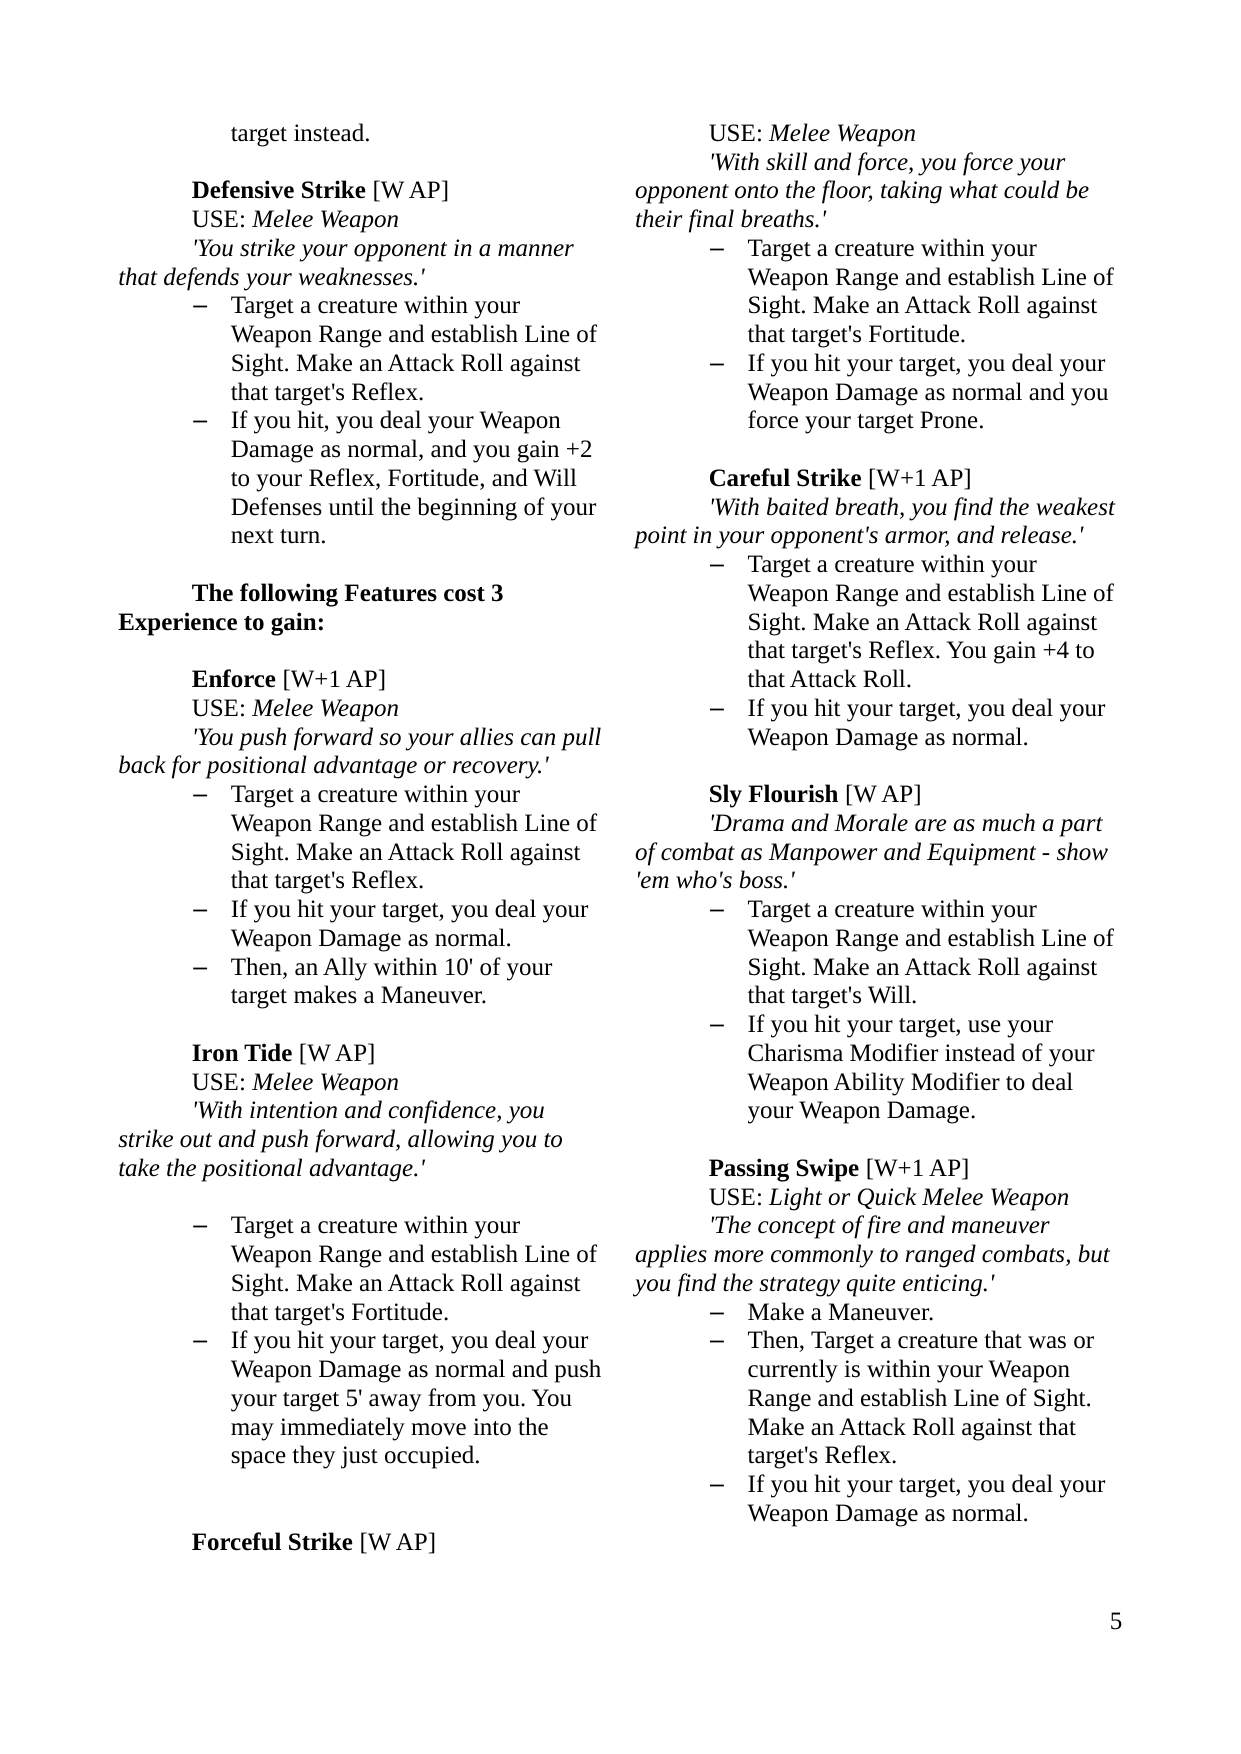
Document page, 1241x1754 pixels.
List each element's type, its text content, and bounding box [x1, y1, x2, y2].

text 'With skill and force, you force your opponent onto the floor, taking what could be their final breaths.' [635, 147, 1122, 233]
list Make a Maneuver. [710, 1297, 1122, 1326]
list Target a creature within your Weapon Range and establish Line of Sight. Make an Attack Roll against that target's Fortitude. [193, 1211, 605, 1326]
text Defensive Strike [W AP] [118, 176, 605, 204]
list Target a creature within your Weapon Range and establish Line of Sight. Make an Attack Roll against that target's Will. [710, 894, 1122, 1009]
list If you hit your target, you deal your Weapon Damage as normal and you force your target Prone. [710, 348, 1122, 434]
text USE: Light or Quick Melee Weapon [635, 1182, 1122, 1211]
text USE: Melee Weapon [118, 204, 605, 233]
text Sly Flourish [W AP] [635, 779, 1122, 808]
text The following Features cost 3 Experience to gain: [118, 578, 605, 636]
list If you hit your target, you deal your Weapon Damage as normal and push your target 5' away from you. You may immediately move into the space they just occupied. [193, 1326, 605, 1469]
text 'You strike your opponent in a manner that defends your weaknesses.' [118, 233, 605, 291]
list If you hit your target, use your Charisma Modifier instead of your Weapon Ability Modifier to deal your Weapon Damage. [710, 1009, 1122, 1124]
list Target a creature within your Weapon Range and establish Line of Sight. Make an Attack Roll against that target's Reflex. [193, 779, 605, 894]
list target instead. [193, 118, 605, 147]
text 'With intention and confidence, you strike out and push forward, allowing you to take the positional advantage.' [118, 1096, 605, 1182]
text USE: Melee Weapon [635, 118, 1122, 147]
text USE: Melee Weapon [118, 693, 605, 722]
list If you hit your target, you deal your Weapon Damage as normal. [710, 1469, 1122, 1527]
text Iron Tide [W AP] [118, 1038, 605, 1067]
list Target a creature within your Weapon Range and establish Line of Sight. Make an Attack Roll against that target's Fortitude. [710, 233, 1122, 348]
list Target a creature within your Weapon Range and establish Line of Sight. Make an Attack Roll against that target's Reflex. You gain +4 to that Attack Roll. [710, 549, 1122, 693]
text 'You push forward so your allies can pull back for positional advantage or recovery.' [118, 722, 605, 779]
text Forceful Strike [W AP] [118, 1527, 605, 1556]
text 'With baited breath, you find the weakest point in your opponent's armor, and release.' [635, 492, 1122, 549]
list If you hit your target, you deal your Weapon Damage as normal. [710, 693, 1122, 751]
list Then, Target a creature that was or currently is within your Weapon Range and establish Line of Sight. Make an Attack Roll against that target's Reflex. [710, 1326, 1122, 1469]
list Target a creature within your Weapon Range and establish Line of Sight. Make an Attack Roll against that target's Reflex. [193, 291, 605, 406]
text 'Drama and Morale are as much a part of combat as Manpower and Equipment - show 'em who's boss.' [635, 808, 1122, 894]
text Passing Swipe [W+1 AP] [635, 1153, 1122, 1182]
text 'The concept of fire and maneuver applies more commonly to ranged combats, but you find the strategy quite enticing.' [635, 1211, 1122, 1297]
list If you hit your target, you deal your Weapon Damage as normal. [193, 894, 605, 952]
text Careful Strike [W+1 AP] [635, 463, 1122, 492]
list If you hit, you deal your Weapon Damage as normal, and you gain +2 to your Reflex, Fortitude, and Will Defenses until the beginning of your next turn. [193, 406, 605, 549]
text Enforce [W+1 AP] [118, 664, 605, 693]
text USE: Melee Weapon [118, 1067, 605, 1096]
list Then, an Ally within 10' of your target makes a Maneuver. [193, 952, 605, 1009]
